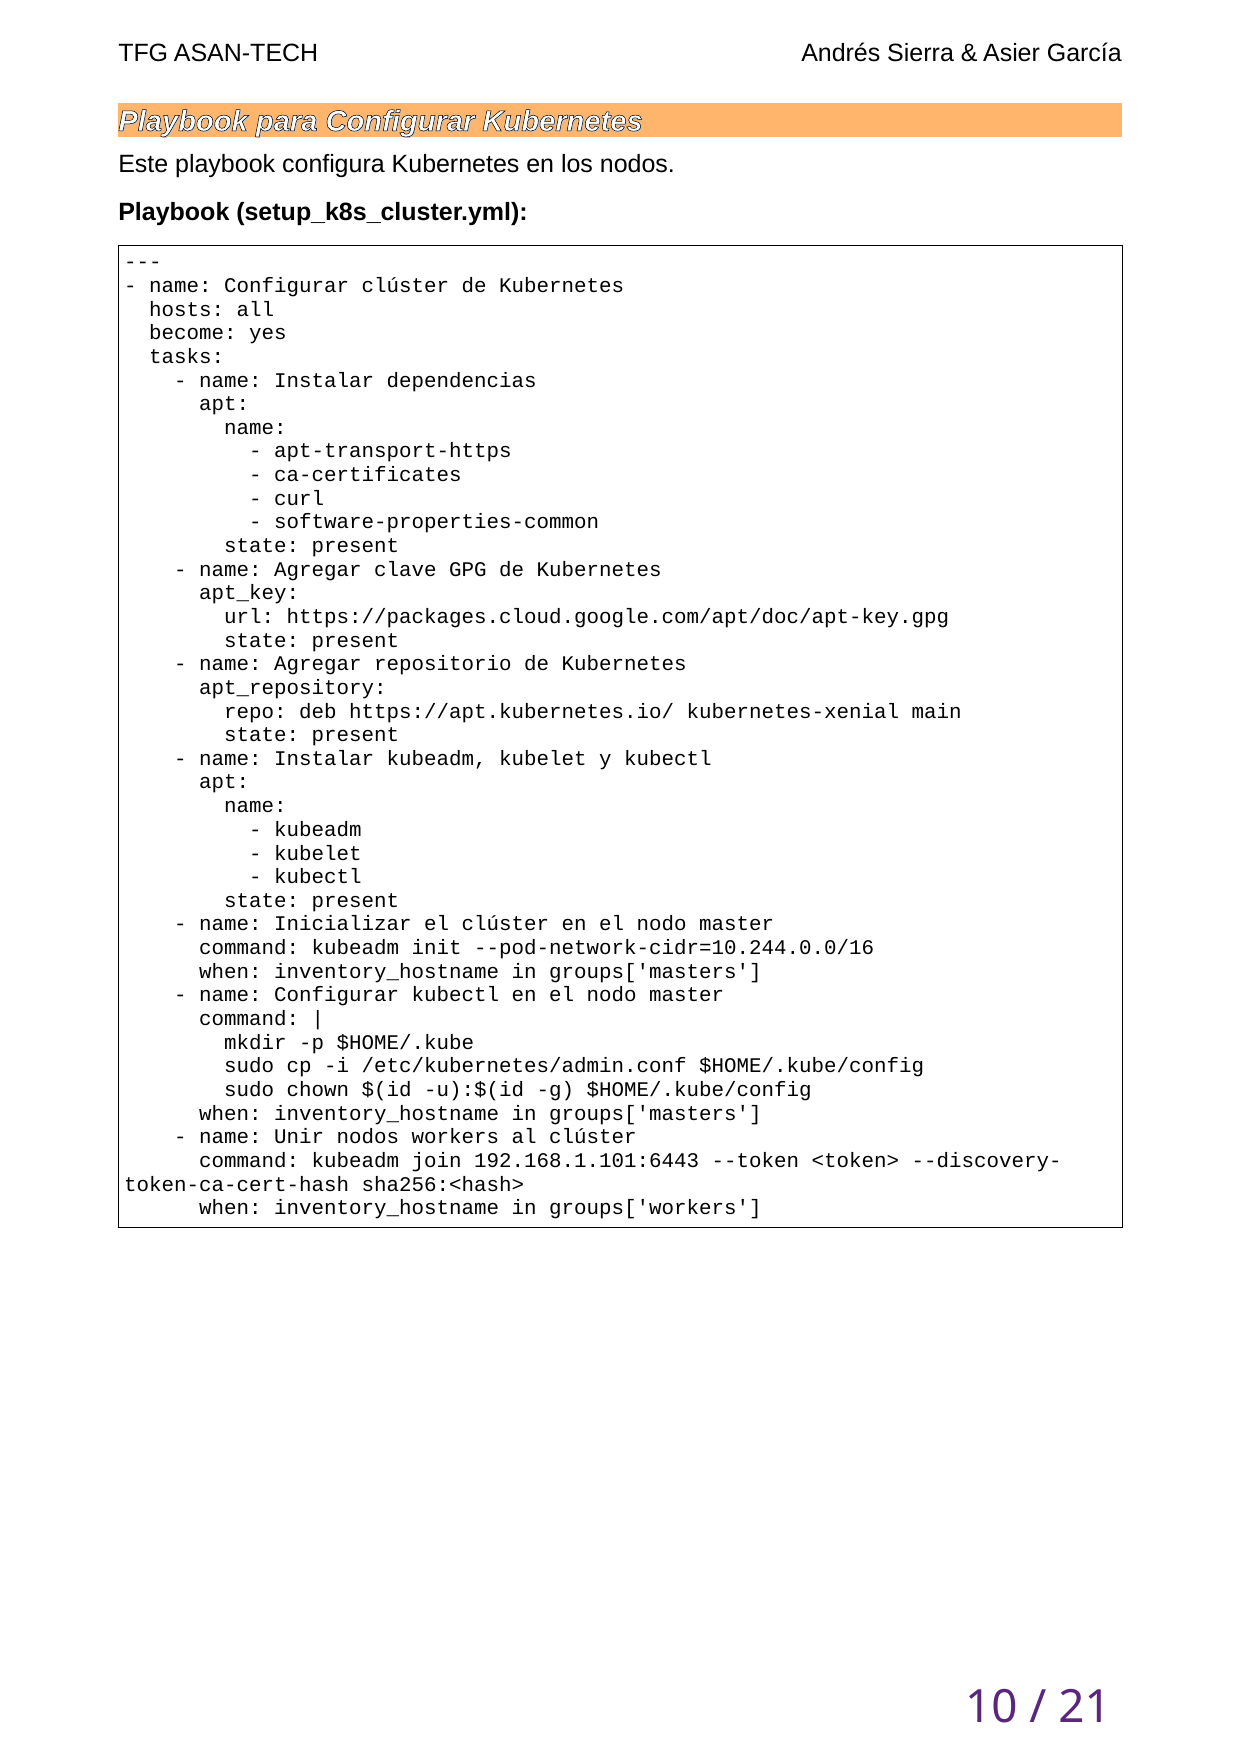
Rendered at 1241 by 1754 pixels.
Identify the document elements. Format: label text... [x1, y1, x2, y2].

text Playbook (setup_k8s_cluster.yml): [118, 197, 1122, 226]
text Este playbook configura Kubernetes en los nodos. [118, 149, 1122, 178]
table_header --- - name: Configurar clúster de Kubernetes hosts: all become: yes tasks: - name: Instalar dependencias apt: name: - apt-transport-https - ca-certificates - curl - software-properties-common state: present - name: Agregar clave GPG de Kubernetes apt_key: url: https://packages.cloud.google.com/apt/doc/apt-key.gpg state: present - name: Agregar repositorio de Kubernetes apt_repository: repo: deb https://apt.kubernetes.io/ kubernetes-xenial main state: present - name: Instalar kubeadm, kubelet y kubectl apt: name: - kubeadm - kubelet - kubectl state: present - name: Inicializar el clúster en el nodo master command: kubeadm init --pod-network-cidr=10.244.0.0/16 when: inventory_hostname in groups['masters'] - name: Configurar kubectl en el nodo master command: | mkdir -p $HOME/.kube sudo cp -i /etc/kubernetes/admin.conf $HOME/.kube/config sudo chown $(id -u):$(id -g) $HOME/.kube/config when: inventory_hostname in groups['masters'] - name: Unir nodos workers al clúster command: kubeadm join 192.168.1.101:6443 --token <token> --discovery-token-ca-cert-hash sha256:<hash> when: inventory_hostname in groups['workers'] [119, 246, 1122, 1227]
subtitle Playbook para Configurar Kubernetes [118, 103, 1122, 137]
